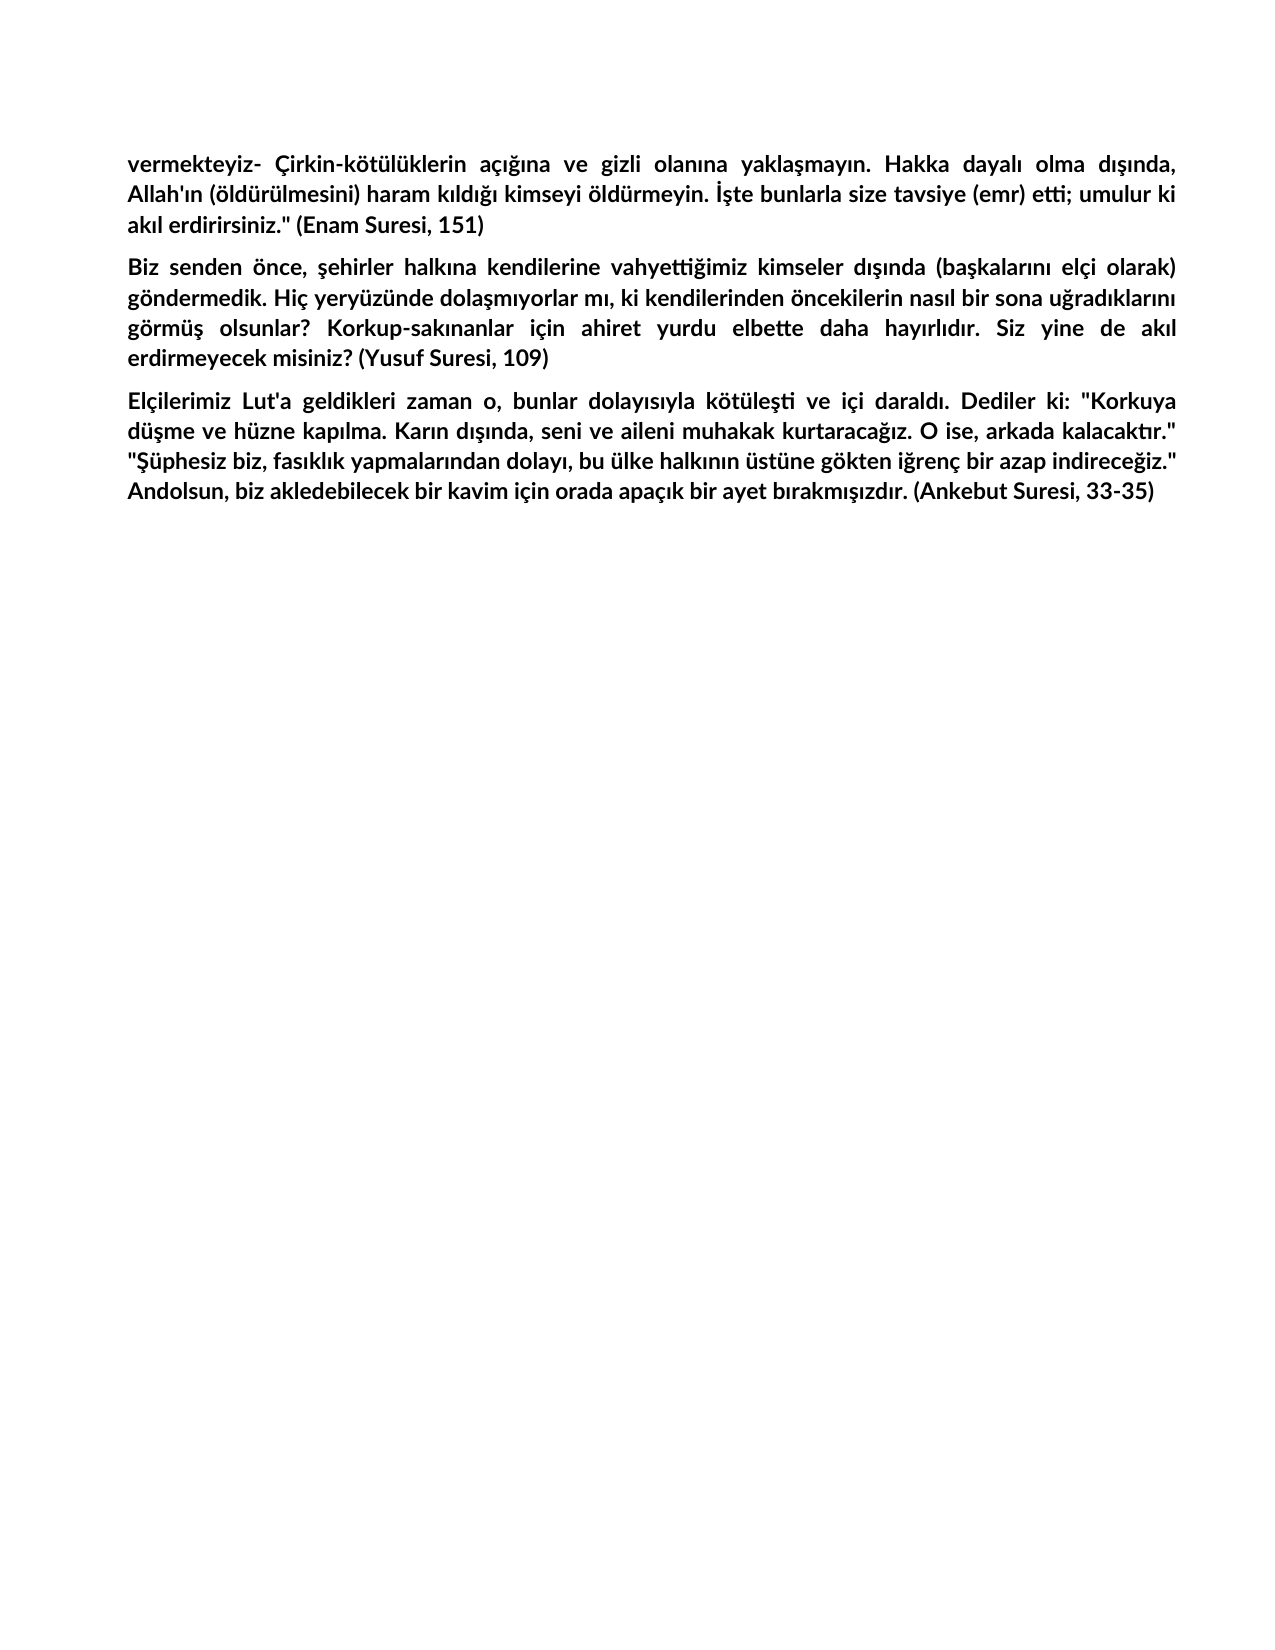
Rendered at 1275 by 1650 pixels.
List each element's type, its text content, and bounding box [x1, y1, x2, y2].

text Elçilerimiz Lut'a geldikleri zaman o, bunlar dolayısıyla kötüleşti ve içi daraldı. Dediler ki: "Korkuya düşme ve hüzne kapılma. Karın dışında, seni ve aileni muhakak kurtaracağız. O ise, arkada kalacaktır." "Şüphesiz biz, fasıklık yapmalarından dolayı, bu ülke halkının üstüne gökten iğrenç bir azap indireceğiz." Andolsun, biz akledebilecek bir kavim için orada apaçık bir ayet bırakmışızdır. (Ankebut Suresi, 33-35) [127, 386, 1177, 504]
text vermekteyiz- Çirkin-kötülüklerin açığına ve gizli olanına yaklaşmayın. Hakka dayalı olma dışında, Allah'ın (öldürülmesini) haram kıldığı kimseyi öldürmeyin. İşte bunlarla size tavsiye (emr) etti; umulur ki akıl erdirirsiniz." (Enam Suresi, 151) [127, 150, 1177, 238]
text Biz senden önce, şehirler halkına kendilerine vahyettiğimiz kimseler dışında (başkalarını elçi olarak) göndermedik. Hiç yeryüzünde dolaşmıyorlar mı, ki kendilerinden öncekilerin nasıl bir sona uğradıklarını görmüş olsunlar? Korkup-sakınanlar için ahiret yurdu elbette daha hayırlıdır. Siz yine de akıl erdirmeyecek misiniz? (Yusuf Suresi, 109) [127, 253, 1177, 371]
